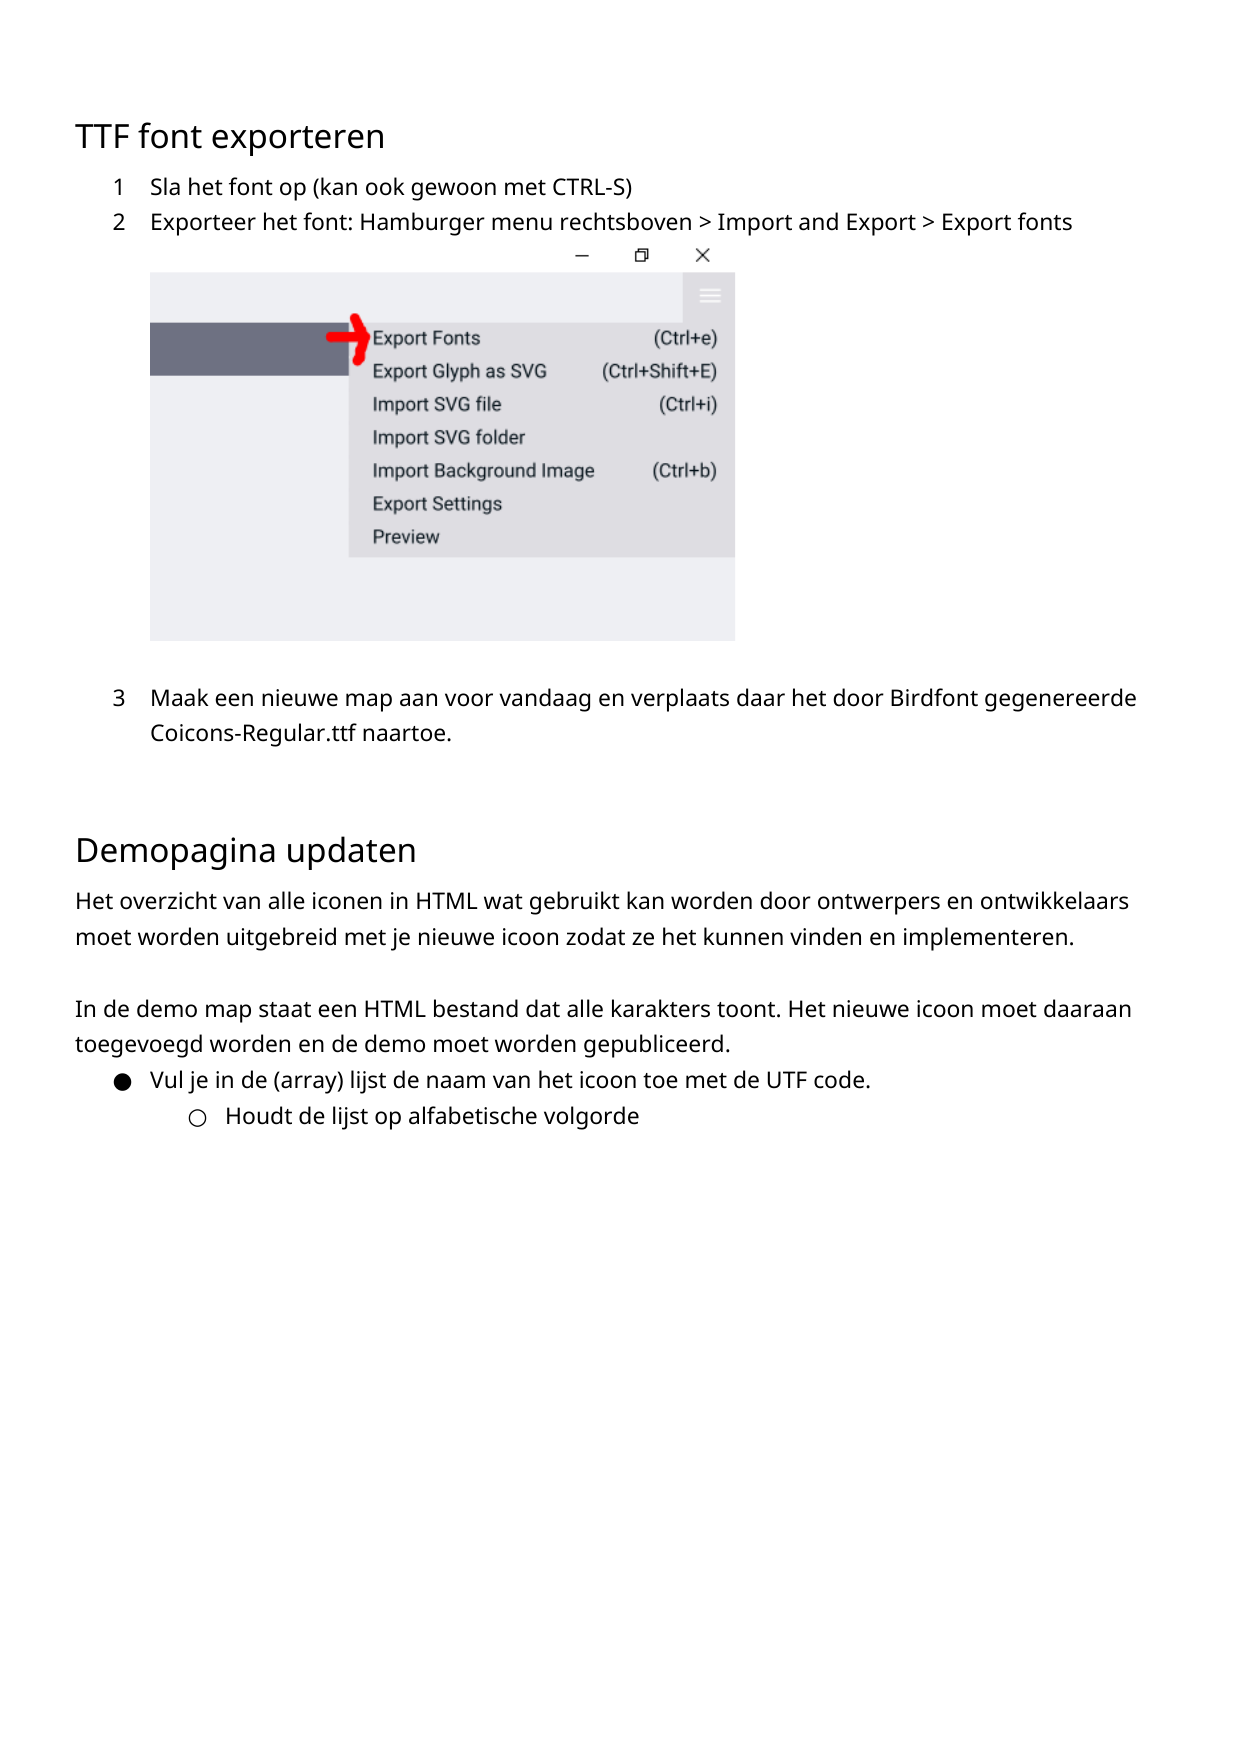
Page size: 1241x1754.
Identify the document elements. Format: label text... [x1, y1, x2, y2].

list Vul je in de (array) lijst de naam van het icoon toe met de UTF code. [112, 1064, 1165, 1096]
text In de demo map staat een HTML bestand dat alle karakters toont. Het nieuwe icoon moet daaraan toegevoegd worden en de demo moet worden gepubliceerd. [75, 992, 1165, 1060]
list Sla het font op (kan ook gewoon met CTRL-S) [112, 170, 1165, 202]
list Exporteer het font: Hamburger menu rechtsboven > Import and Export > Export fonts [112, 206, 1165, 641]
subtitle TTF font exporteren [75, 112, 1165, 158]
picture [150, 242, 736, 641]
text Het overzicht van alle iconen in HTML wat gebruikt kan worden door ontwerpers en ontwikkelaars moet worden uitgebreid met je nieuwe icoon zodat ze het kunnen vinden en implementeren. [75, 885, 1165, 952]
list Maak een nieuwe map aan voor vandaag en verplaats daar het door Birdfont gegenereerde Coicons-Regular.ttf naartoe. [112, 681, 1165, 749]
list Houdt de lijst op alfabetische volgorde [187, 1100, 1165, 1132]
subtitle Demopagina updaten [75, 827, 1165, 872]
